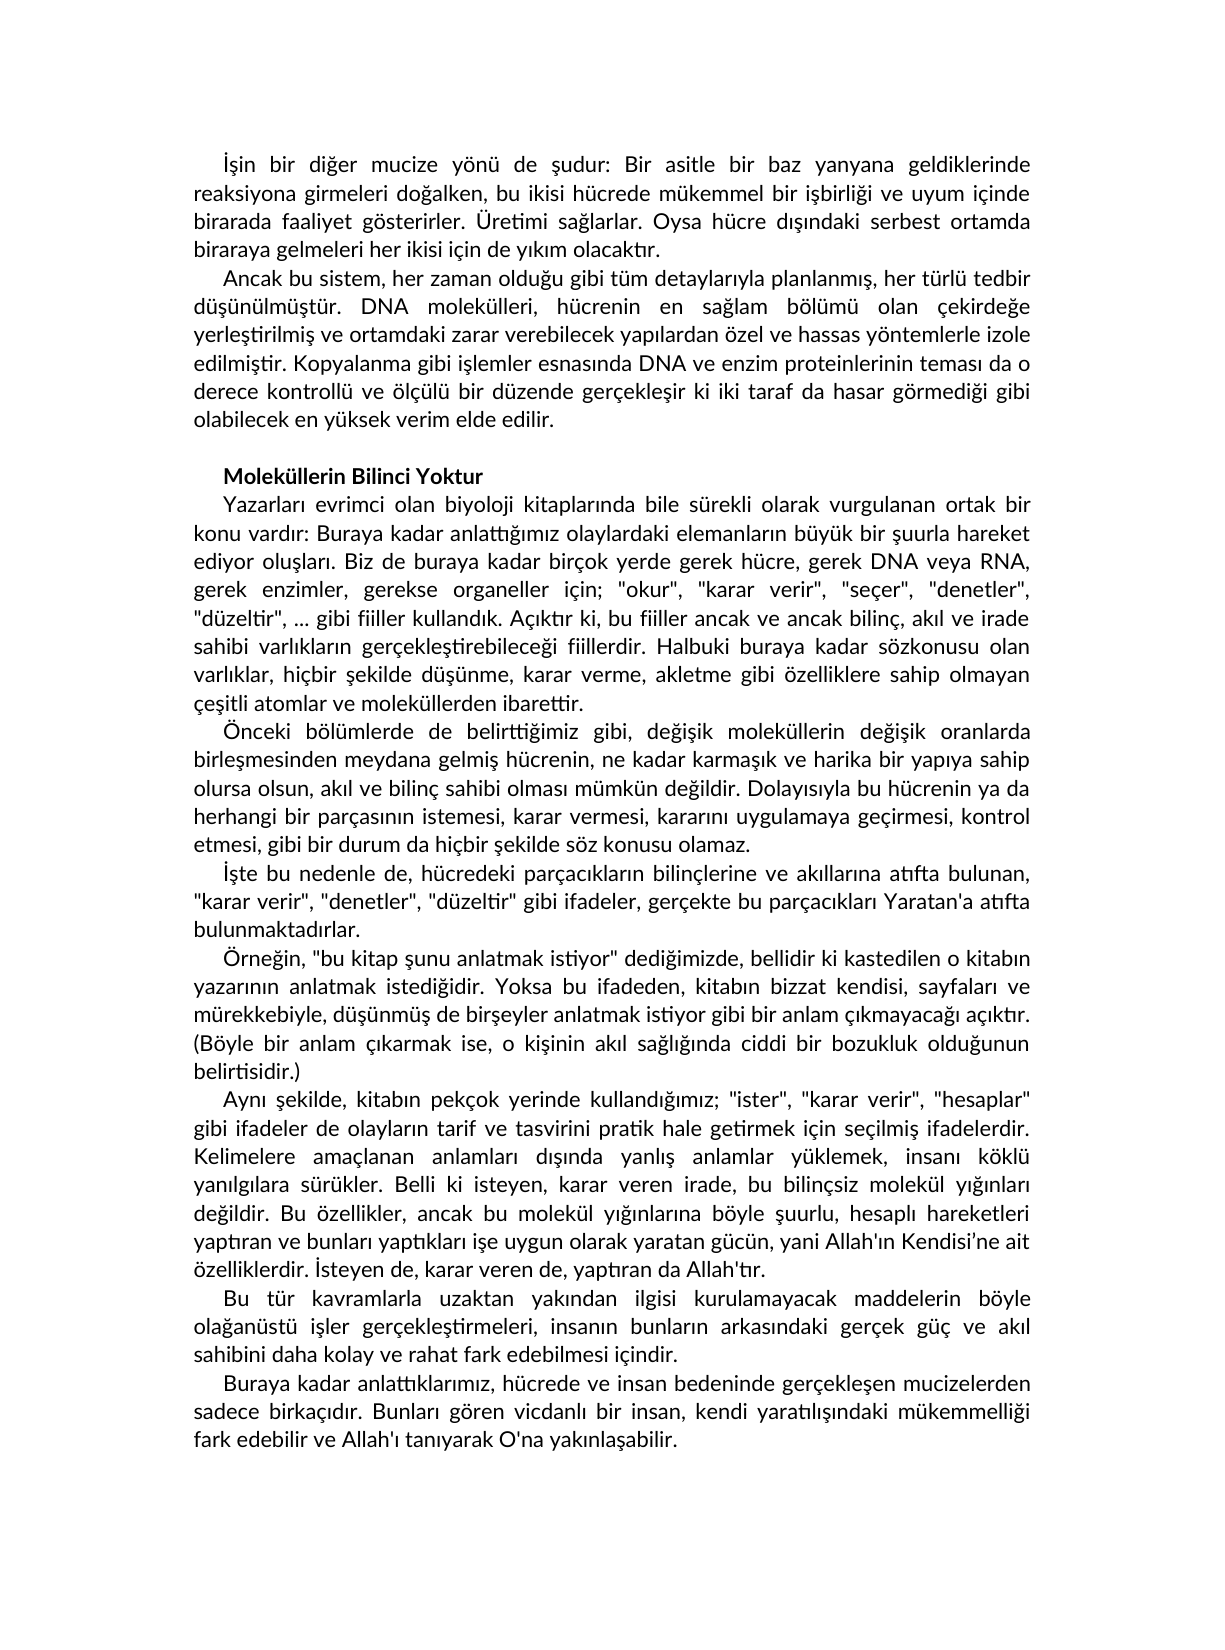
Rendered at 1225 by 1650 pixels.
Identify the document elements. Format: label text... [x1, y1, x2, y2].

text Örneğin, "bu kitap şunu anlatmak istiyor" dediğimizde, bellidir ki kastedilen o kitabın yazarının anlatmak istediğidir. Yoksa bu ifadeden, kitabın bizzat kendisi, sayfaları ve mürekkebiyle, düşünmüş de birşeyler anlatmak istiyor gibi bir anlam çıkmayacağı açıktır. (Böyle bir anlam çıkarmak ise, o kişinin akıl sağlığında ciddi bir bozukluk olduğunun belirtisidir.) [193, 943, 1032, 1085]
text Buraya kadar anlattıklarımız, hücrede ve insan bedeninde gerçekleşen mucizelerden sadece birkaçıdır. Bunları gören vicdanlı bir insan, kendi yaratılışındaki mükemmelliği fark edebilir ve Allah'ı tanıyarak O'na yakınlaşabilir. [193, 1368, 1032, 1453]
text İşin bir diğer mucize yönü de şudur: Bir asitle bir baz yanyana geldiklerinde reaksiyona girmeleri doğalken, bu ikisi hücrede mükemmel bir işbirliği ve uyum içinde birarada faaliyet gösterirler. Üretimi sağlarlar. Oysa hücre dışındaki serbest ortamda biraraya gelmeleri her ikisi için de yıkım olacaktır. [193, 150, 1032, 263]
text Bu tür kavramlarla uzaktan yakından ilgisi kurulamayacak maddelerin böyle olağanüstü işler gerçekleştirmeleri, insanın bunların arkasındaki gerçek güç ve akıl sahibini daha kolay ve rahat fark edebilmesi içindir. [193, 1283, 1032, 1368]
text Yazarları evrimci olan biyoloji kitaplarında bile sürekli olarak vurgulanan ortak bir konu vardır: Buraya kadar anlattığımız olaylardaki elemanların büyük bir şuurla hareket ediyor oluşları. Biz de buraya kadar birçok yerde gerek hücre, gerek DNA veya RNA, gerek enzimler, gerekse organeller için; "okur", "karar verir", "seçer", "denetler", "düzeltir", ... gibi fiiller kullandık. Açıktır ki, bu fiiller ancak ve ancak bilinç, akıl ve irade sahibi varlıkların gerçekleştirebileceği fiillerdir. Halbuki buraya kadar sözkonusu olan varlıklar, hiçbir şekilde düşünme, karar verme, akletme gibi özelliklere sahip olmayan çeşitli atomlar ve moleküllerden ibarettir. [193, 490, 1032, 717]
text Önceki bölümlerde de belirttiğimiz gibi, değişik moleküllerin değişik oranlarda birleşmesinden meydana gelmiş hücrenin, ne kadar karmaşık ve harika bir yapıya sahip olursa olsun, akıl ve bilinç sahibi olması mümkün değildir. Dolayısıyla bu hücrenin ya da herhangi bir parçasının istemesi, karar vermesi, kararını uygulamaya geçirmesi, kontrol etmesi, gibi bir durum da hiçbir şekilde söz konusu olamaz. [193, 717, 1032, 858]
text Aynı şekilde, kitabın pekçok yerinde kullandığımız; "ister", "karar verir", "hesaplar" gibi ifadeler de olayların tarif ve tasvirini pratik hale getirmek için seçilmiş ifadelerdir. Kelimelere amaçlanan anlamları dışında yanlış anlamlar yüklemek, insanı köklü yanılgılara sürükler. Belli ki isteyen, karar veren irade, bu bilinçsiz molekül yığınları değildir. Bu özellikler, ancak bu molekül yığınlarına böyle şuurlu, hesaplı hareketleri yaptıran ve bunları yaptıkları işe uygun olarak yaratan gücün, yani Allah'ın Kendisi’ne ait özelliklerdir. İsteyen de, karar veren de, yaptıran da Allah'tır. [193, 1085, 1032, 1283]
text Moleküllerin Bilinci Yoktur [193, 462, 1032, 490]
text İşte bu nedenle de, hücredeki parçacıkların bilinçlerine ve akıllarına atıfta bulunan, "karar verir", "denetler", "düzeltir" gibi ifadeler, gerçekte bu parçacıkları Yaratan'a atıfta bulunmaktadırlar. [193, 858, 1032, 943]
text Ancak bu sistem, her zaman olduğu gibi tüm detaylarıyla planlanmış, her türlü tedbir düşünülmüştür. DNA molekülleri, hücrenin en sağlam bölümü olan çekirdeğe yerleştirilmiş ve ortamdaki zarar verebilecek yapılardan özel ve hassas yöntemlerle izole edilmiştir. Kopyalanma gibi işlemler esnasında DNA ve enzim proteinlerinin teması da o derece kontrollü ve ölçülü bir düzende gerçekleşir ki iki taraf da hasar görmediği gibi olabilecek en yüksek verim elde edilir. [193, 263, 1032, 433]
